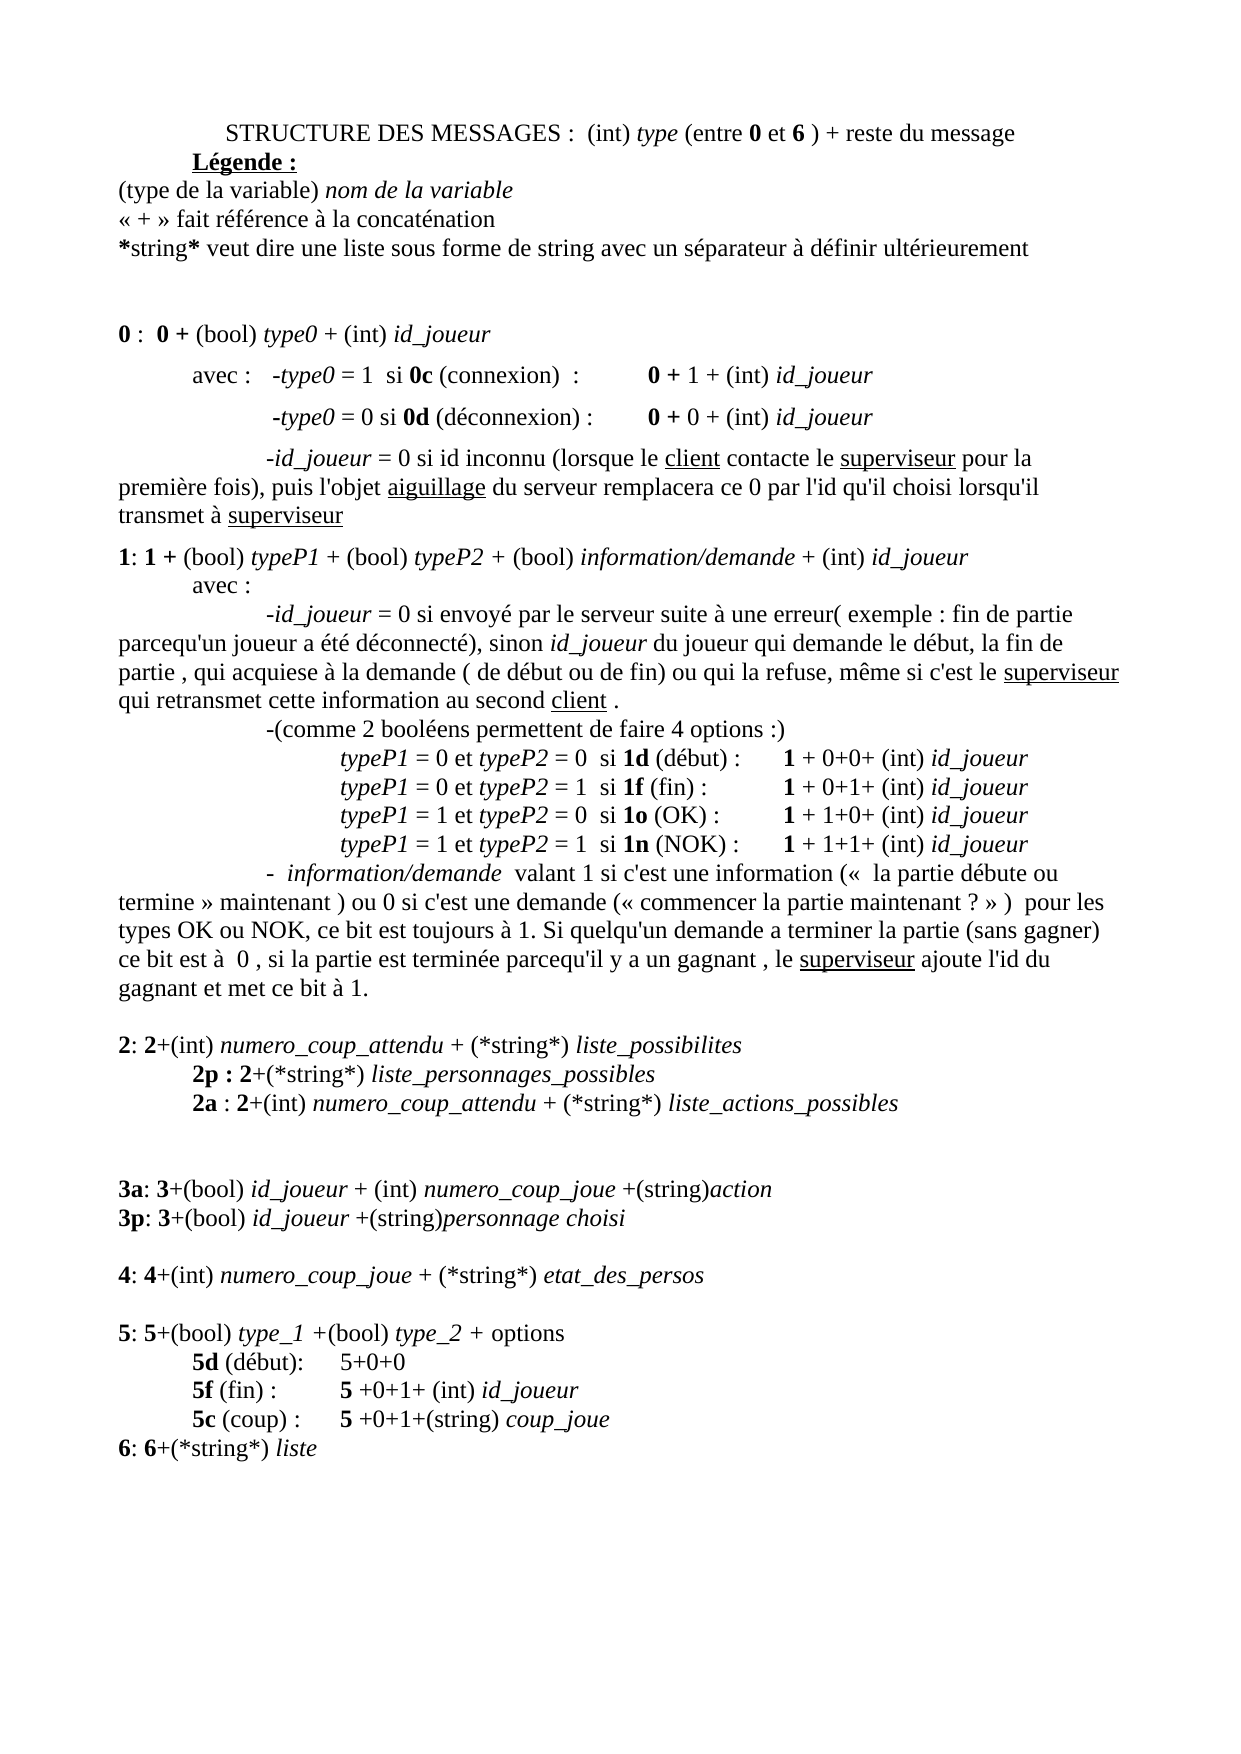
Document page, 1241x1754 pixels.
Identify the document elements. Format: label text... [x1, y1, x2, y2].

text -id_joueur = 0 si id inconnu (lorsque le client contacte le superviseur pour la première fois), puis l'objet aiguillage du serveur remplacera ce 0 par l'id qu'il choisi lorsqu'il transmet à superviseur [118, 443, 1122, 529]
text -(comme 2 booléens permettent de faire 4 options :) [118, 714, 1122, 743]
text - information/demande valant 1 si c'est une information (« la partie débute ou termine » maintenant ) ou 0 si c'est une demande (« commencer la partie maintenant ? » ) pour les types OK ou NOK, ce bit est toujours à 1. Si quelqu'un demande a terminer la partie (sans gagner) ce bit est à 0 , si la partie est terminée parcequ'il y a un gagnant , le superviseur ajoute l'id du gagnant et met ce bit à 1. [118, 858, 1122, 1002]
text 5c (coup) : 5 +0+1+(string) coup_joue [118, 1404, 1122, 1433]
text *string* veut dire une liste sous forme de string avec un séparateur à définir ultérieurement [118, 233, 1122, 262]
text avec : -type0 = 1 si 0c (connexion) : 0 + 1 + (int) id_joueur [118, 361, 1122, 389]
text 2a : 2+(int) numero_coup_attendu + (*string*) liste_actions_possibles [118, 1088, 1122, 1117]
text 2: 2+(int) numero_coup_attendu + (*string*) liste_possibilites [118, 1031, 1122, 1059]
text 5: 5+(bool) type_1 +(bool) type_2 + options [118, 1318, 1122, 1347]
text 2p : 2+(*string*) liste_personnages_possibles [118, 1059, 1122, 1088]
text « + » fait référence à la concaténation [118, 204, 1122, 233]
text STRUCTURE DES MESSAGES : (int) type (entre 0 et 6 ) + reste du message [118, 118, 1122, 147]
text typeP1 = 1 et typeP2 = 1 si 1n (NOK) : 1 + 1+1+ (int) id_joueur [118, 829, 1122, 858]
text typeP1 = 0 et typeP2 = 0 si 1d (début) : 1 + 0+0+ (int) id_joueur [118, 743, 1122, 772]
text -id_joueur = 0 si envoyé par le serveur suite à une erreur( exemple : fin de partie parcequ'un joueur a été déconnecté), sinon id_joueur du joueur qui demande le début, la fin de partie , qui acquiese à la demande ( de début ou de fin) ou qui la refuse, même si c'est le superviseur qui retransmet cette information au second client . [118, 599, 1122, 714]
text avec : [118, 571, 1122, 599]
text typeP1 = 0 et typeP2 = 1 si 1f (fin) : 1 + 0+1+ (int) id_joueur [118, 772, 1122, 801]
text 6: 6+(*string*) liste [118, 1433, 1122, 1462]
text Légende : [118, 147, 1122, 176]
text 4: 4+(int) numero_coup_joue + (*string*) etat_des_persos [118, 1261, 1122, 1289]
text -type0 = 0 si 0d (déconnexion) : 0 + 0 + (int) id_joueur [118, 402, 1122, 431]
text 3a: 3+(bool) id_joueur + (int) numero_coup_joue +(string)action [118, 1174, 1122, 1203]
text (type de la variable) nom de la variable [118, 176, 1122, 204]
text 0 : 0 + (bool) type0 + (int) id_joueur [118, 319, 1122, 348]
text 5d (début): 5+0+0 [118, 1347, 1122, 1376]
text 1: 1 + (bool) typeP1 + (bool) typeP2 + (bool) information/demande + (int) id_joueur [118, 542, 1122, 571]
text 3p: 3+(bool) id_joueur +(string)personnage choisi [118, 1203, 1122, 1232]
text typeP1 = 1 et typeP2 = 0 si 1o (OK) : 1 + 1+0+ (int) id_joueur [118, 801, 1122, 829]
text 5f (fin) : 5 +0+1+ (int) id_joueur [118, 1376, 1122, 1404]
